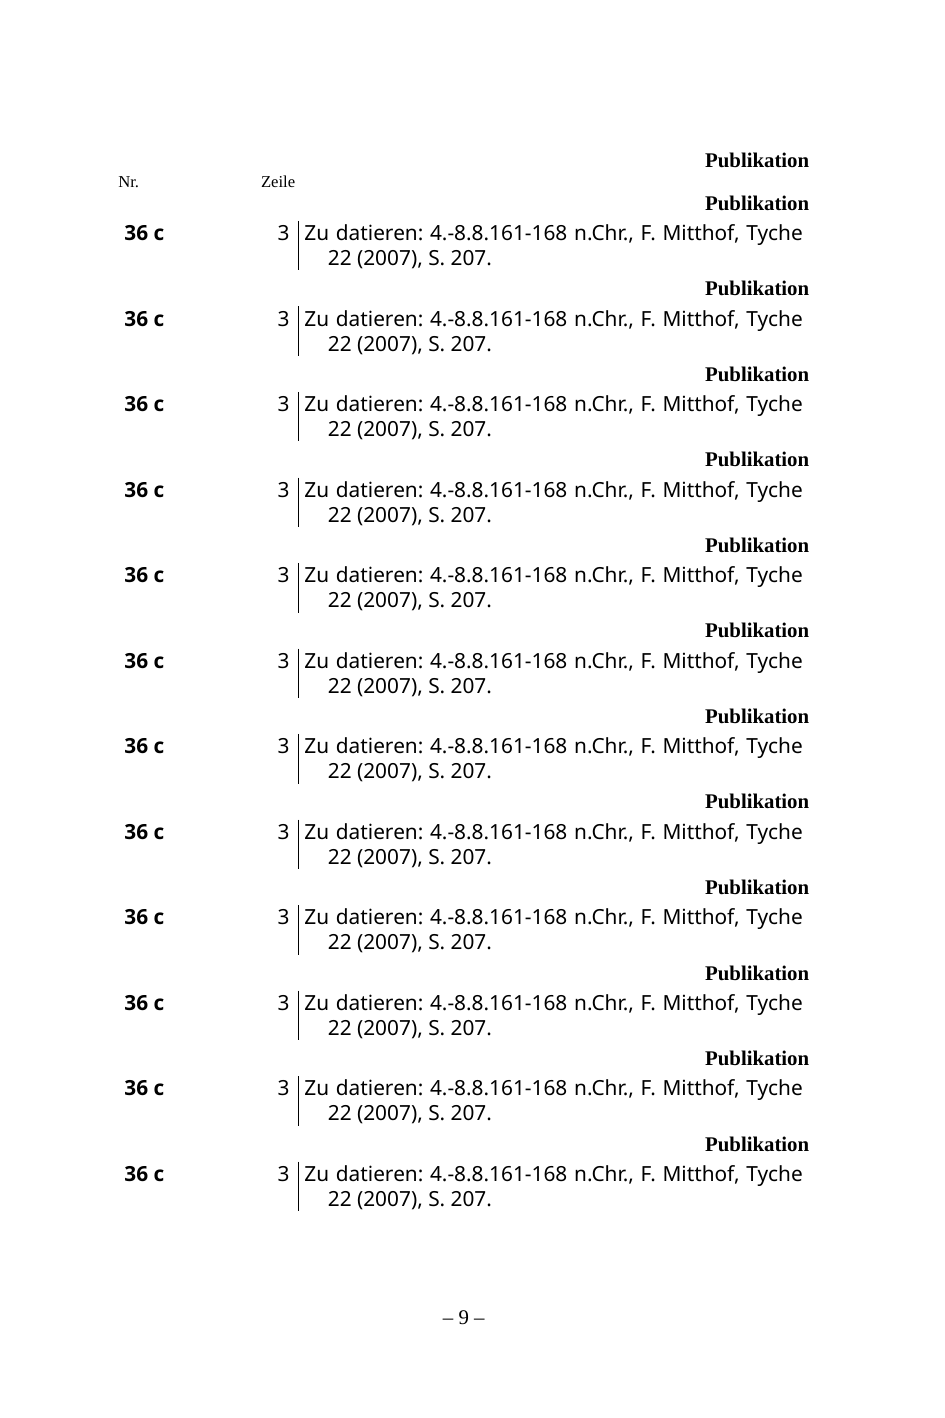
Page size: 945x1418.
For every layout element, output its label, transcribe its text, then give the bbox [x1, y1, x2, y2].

table_header Zu datieren: 4.-8.8.161-168 n.Chr., F. Mitthof, Tyche 22 (2007), S. 207. [299, 563, 809, 612]
table_header 36 c [118, 563, 207, 612]
table_header 36 c [118, 905, 207, 954]
subtitle Publikation [118, 875, 809, 899]
subtitle Publikation [118, 276, 809, 300]
table_header Zu datieren: 4.-8.8.161-168 n.Chr., F. Mitthof, Tyche 22 (2007), S. 207. [299, 1076, 809, 1126]
table_header Zu datieren: 4.-8.8.161-168 n.Chr., F. Mitthof, Tyche 22 (2007), S. 207. [299, 392, 809, 441]
table_header Zu datieren: 4.-8.8.161-168 n.Chr., F. Mitthof, Tyche 22 (2007), S. 207. [299, 991, 809, 1040]
table_header 36 c [118, 820, 207, 869]
subtitle Publikation [118, 447, 809, 471]
table_header 3 [207, 820, 298, 869]
table_header 36 c [118, 734, 207, 783]
table_header 36 c [118, 478, 207, 527]
table_header 36 c [118, 1162, 207, 1211]
table_header 3 [207, 1076, 298, 1126]
table_header Zu datieren: 4.-8.8.161-168 n.Chr., F. Mitthof, Tyche 22 (2007), S. 207. [299, 820, 809, 869]
subtitle Publikation [118, 1132, 809, 1156]
table_header 3 [207, 306, 298, 356]
table_header 3 [207, 221, 298, 270]
table_header Zu datieren: 4.-8.8.161-168 n.Chr., F. Mitthof, Tyche 22 (2007), S. 207. [299, 221, 809, 270]
table_header 36 c [118, 1076, 207, 1126]
table_header 36 c [118, 221, 207, 270]
table_header 3 [207, 734, 298, 783]
subtitle Publikation [118, 961, 809, 984]
table_header 3 [207, 478, 298, 527]
subtitle Publikation [118, 789, 809, 813]
table_header 3 [207, 563, 298, 612]
subtitle Publikation [118, 533, 809, 557]
table_header Zu datieren: 4.-8.8.161-168 n.Chr., F. Mitthof, Tyche 22 (2007), S. 207. [299, 649, 809, 698]
table_header 3 [207, 1162, 298, 1211]
table_header 36 c [118, 649, 207, 698]
table_header Zu datieren: 4.-8.8.161-168 n.Chr., F. Mitthof, Tyche 22 (2007), S. 207. [299, 1162, 809, 1211]
table_header 36 c [118, 392, 207, 441]
table_header 3 [207, 991, 298, 1040]
table_header 3 [207, 905, 298, 954]
subtitle Publikation [118, 704, 809, 728]
table_header 3 [207, 649, 298, 698]
table_header Zu datieren: 4.-8.8.161-168 n.Chr., F. Mitthof, Tyche 22 (2007), S. 207. [299, 734, 809, 783]
table_header Zu datieren: 4.-8.8.161-168 n.Chr., F. Mitthof, Tyche 22 (2007), S. 207. [299, 306, 809, 356]
table_header 3 [207, 392, 298, 441]
table_header 36 c [118, 991, 207, 1040]
subtitle Publikation [118, 191, 809, 215]
table_header Zu datieren: 4.-8.8.161-168 n.Chr., F. Mitthof, Tyche 22 (2007), S. 207. [299, 478, 809, 527]
table_header 36 c [118, 306, 207, 356]
subtitle Publikation [118, 362, 809, 386]
subtitle Publikation [118, 618, 809, 642]
subtitle Publikation [118, 1046, 809, 1070]
table_header Zu datieren: 4.-8.8.161-168 n.Chr., F. Mitthof, Tyche 22 (2007), S. 207. [299, 905, 809, 954]
